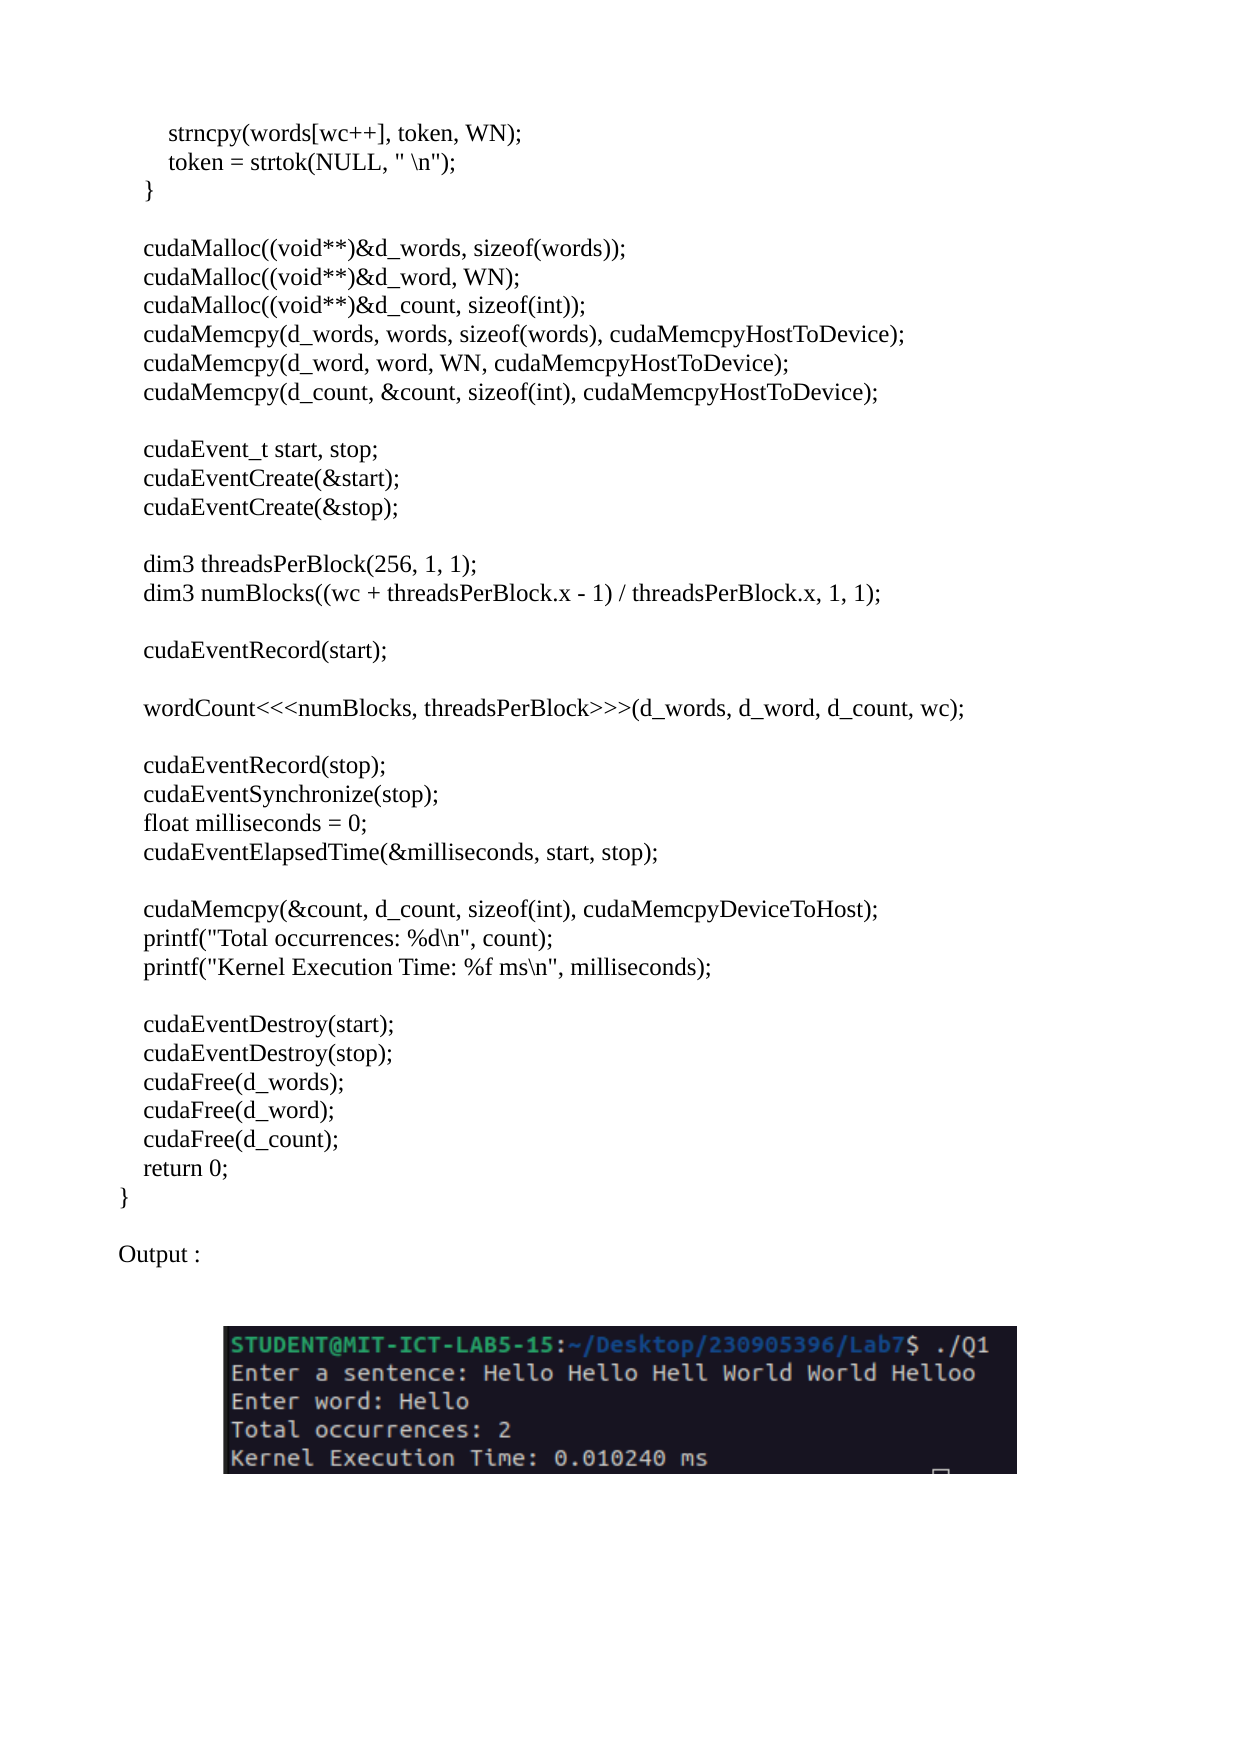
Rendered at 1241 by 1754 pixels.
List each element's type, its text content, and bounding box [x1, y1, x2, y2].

text cudaMemcpy(d_count, &count, sizeof(int), cudaMemcpyHostToDevice); [118, 377, 1122, 406]
text cudaMemcpy(d_word, word, WN, cudaMemcpyHostToDevice); [118, 348, 1122, 377]
text } [118, 176, 1122, 204]
text dim3 numBlocks((wc + threadsPerBlock.x - 1) / threadsPerBlock.x, 1, 1); [118, 578, 1122, 607]
text cudaMalloc((void**)&d_word, WN); [118, 262, 1122, 291]
text cudaEventRecord(stop); [118, 751, 1122, 779]
text Output : [118, 1239, 1122, 1268]
text cudaEventRecord(start); [118, 636, 1122, 664]
text cudaEventDestroy(start); [118, 1009, 1122, 1038]
text cudaEventCreate(&start); [118, 463, 1122, 492]
text float milliseconds = 0; [118, 808, 1122, 837]
text cudaEvent_t start, stop; [118, 434, 1122, 463]
text cudaFree(d_count); [118, 1124, 1122, 1153]
text printf("Total occurrences: %d\n", count); [118, 923, 1122, 952]
picture [223, 1326, 1017, 1474]
text cudaFree(d_word); [118, 1096, 1122, 1124]
text cudaMalloc((void**)&d_words, sizeof(words)); [118, 233, 1122, 262]
text printf("Kernel Execution Time: %f ms\n", milliseconds); [118, 952, 1122, 981]
text cudaMemcpy(d_words, words, sizeof(words), cudaMemcpyHostToDevice); [118, 319, 1122, 348]
text cudaEventElapsedTime(&milliseconds, start, stop); [118, 837, 1122, 866]
text dim3 threadsPerBlock(256, 1, 1); [118, 549, 1122, 578]
text cudaMemcpy(&count, d_count, sizeof(int), cudaMemcpyDeviceToHost); [118, 894, 1122, 923]
text token = strtok(NULL, " \n"); [118, 147, 1122, 176]
text cudaMalloc((void**)&d_count, sizeof(int)); [118, 291, 1122, 319]
text wordCount<<<numBlocks, threadsPerBlock>>>(d_words, d_word, d_count, wc); [118, 693, 1122, 722]
text cudaEventDestroy(stop); [118, 1038, 1122, 1067]
text cudaEventSynchronize(stop); [118, 779, 1122, 808]
text cudaFree(d_words); [118, 1067, 1122, 1096]
text strncpy(words[wc++], token, WN); [118, 118, 1122, 147]
text } [118, 1182, 1122, 1211]
text return 0; [118, 1153, 1122, 1182]
text cudaEventCreate(&stop); [118, 492, 1122, 521]
